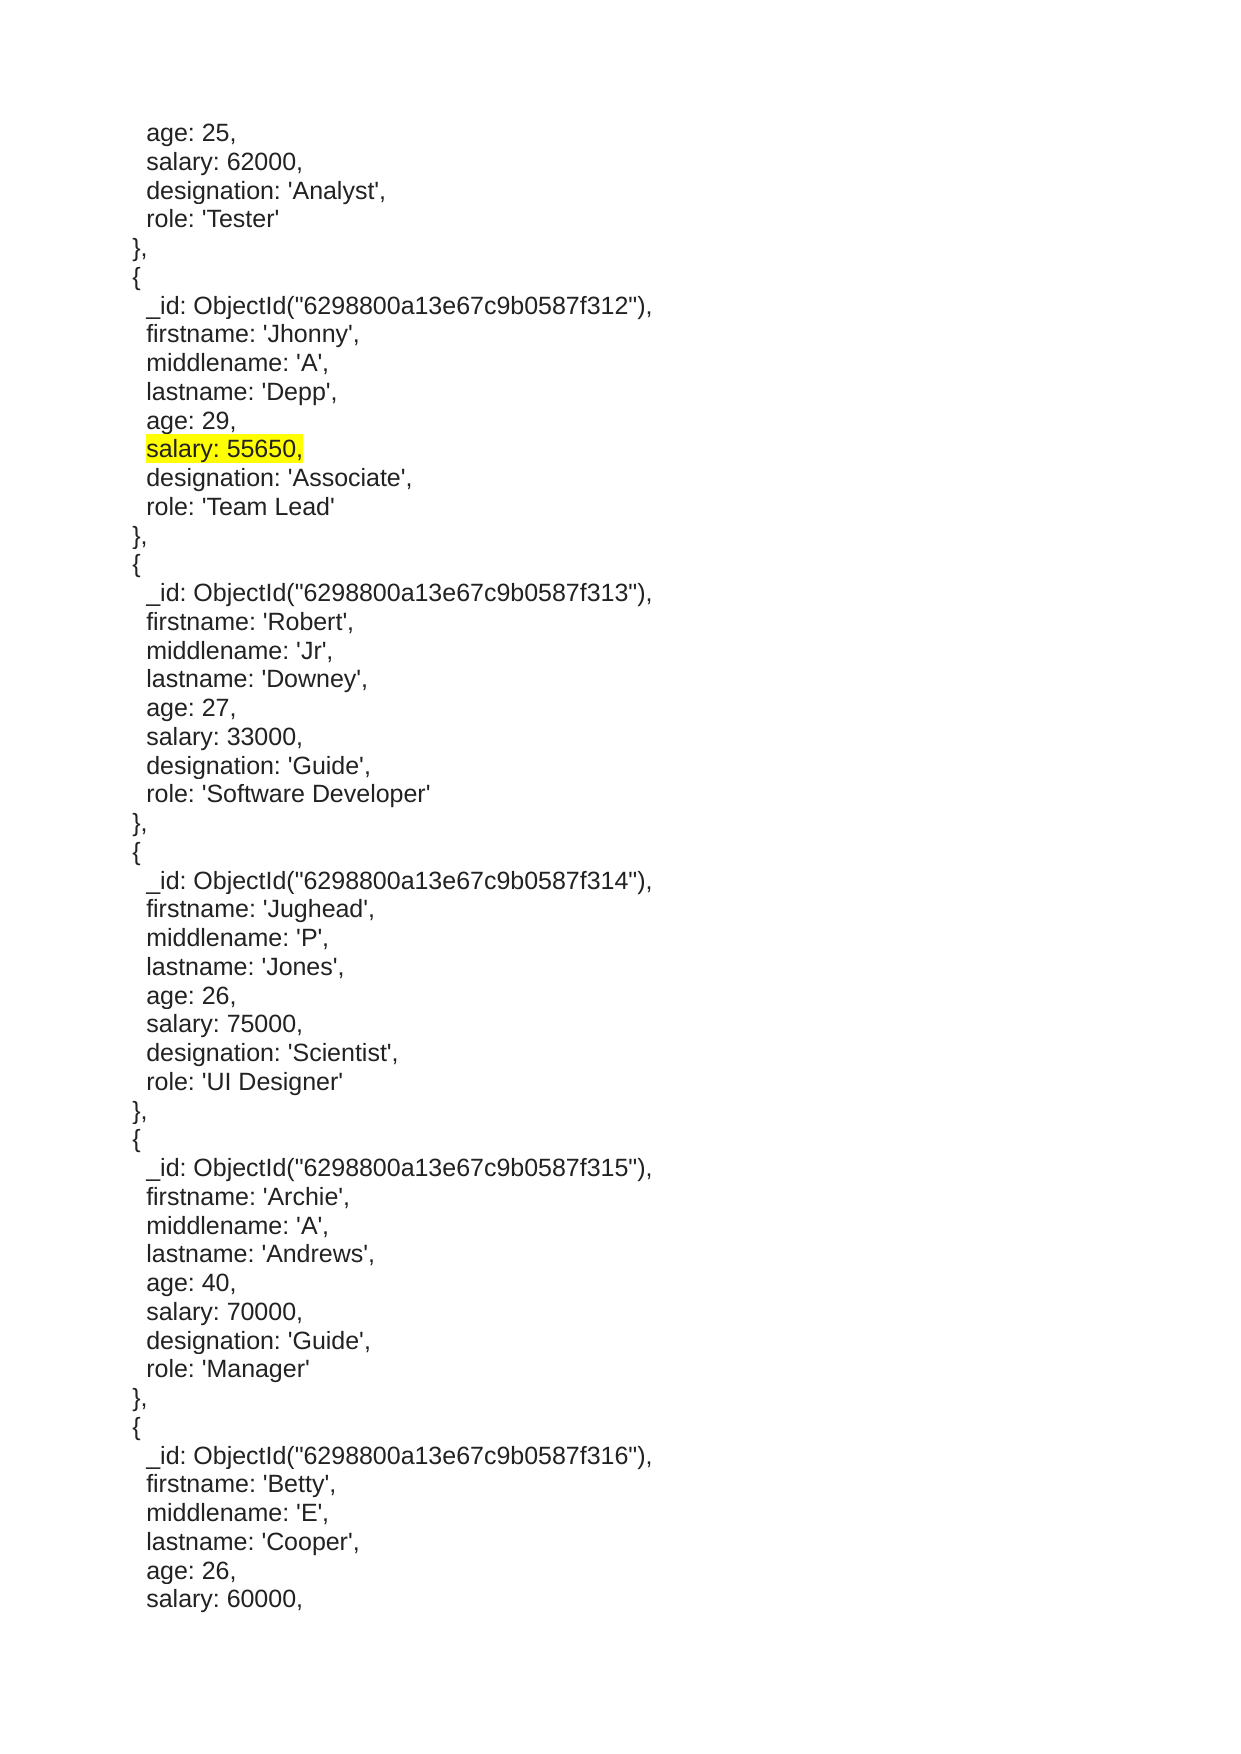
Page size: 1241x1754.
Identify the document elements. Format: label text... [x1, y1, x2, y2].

text age: 25, salary: 62000, designation: 'Analyst', role: 'Tester' }, { _id: ObjectId("6298800a13e67c9b0587f312"), firstname: 'Jhonny', middlename: 'A', lastname: 'Depp', age: 29, salary: 55650, designation: 'Associate', role: 'Team Lead' }, { _id: ObjectId("6298800a13e67c9b0587f313"), firstname: 'Robert', middlename: 'Jr', lastname: 'Downey', age: 27, salary: 33000, designation: 'Guide', role: 'Software Developer' }, { _id: ObjectId("6298800a13e67c9b0587f314"), firstname: 'Jughead', middlename: 'P', lastname: 'Jones', age: 26, salary: 75000, designation: 'Scientist', role: 'UI Designer' }, { _id: ObjectId("6298800a13e67c9b0587f315"), firstname: 'Archie', middlename: 'A', lastname: 'Andrews', age: 40, salary: 70000, designation: 'Guide', role: 'Manager' }, { _id: ObjectId("6298800a13e67c9b0587f316"), firstname: 'Betty', middlename: 'E', lastname: 'Cooper', age: 26, salary: 60000, [118, 118, 1122, 1613]
